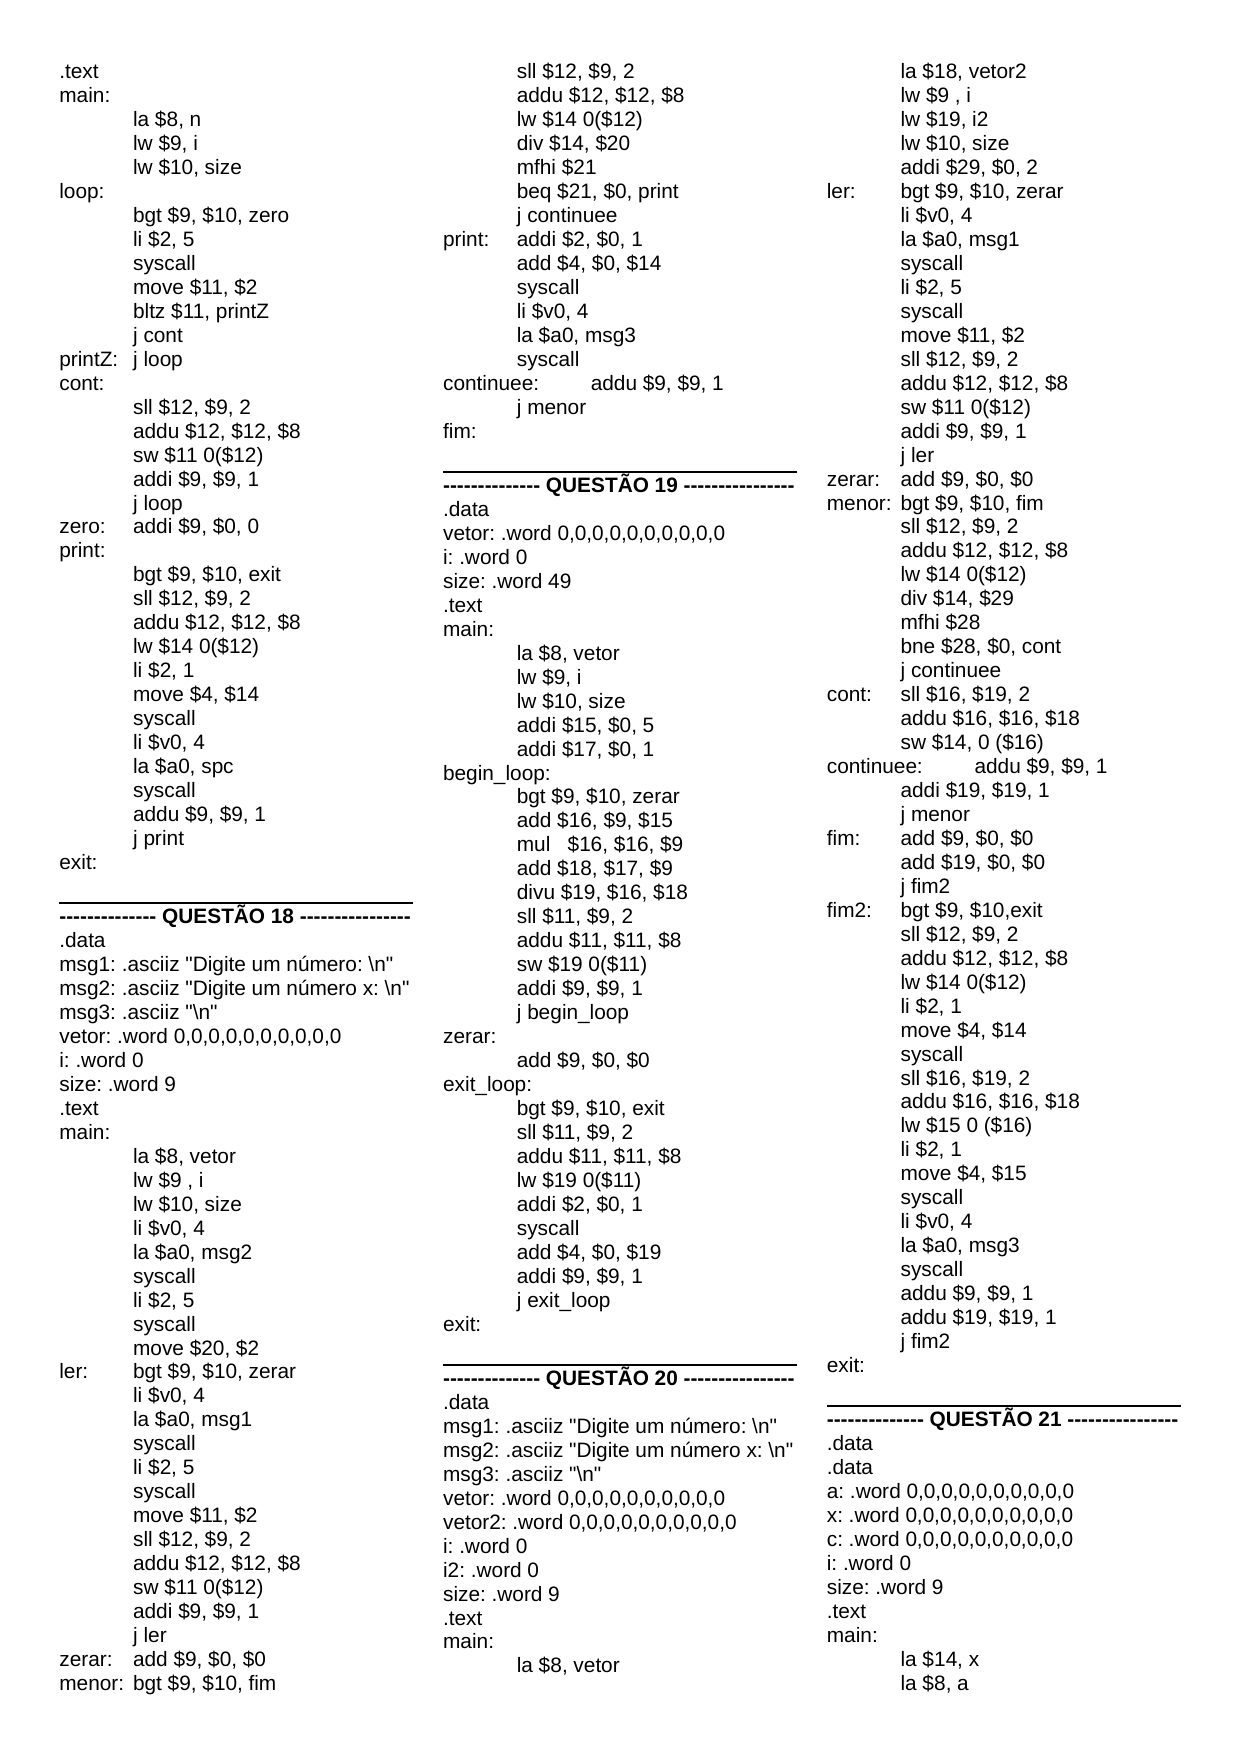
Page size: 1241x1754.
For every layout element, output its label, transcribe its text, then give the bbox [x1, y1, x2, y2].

text print: [59, 538, 413, 562]
text add $18, $17, $9 [443, 856, 797, 880]
text li $2, 1 [827, 993, 1181, 1017]
text .data [827, 1431, 1181, 1455]
text la $8, vetor [59, 1144, 413, 1168]
text i: .word 0 [827, 1551, 1181, 1575]
text li $v0, 4 [443, 299, 797, 323]
text syscall [59, 706, 413, 730]
text bne $28, $0, cont [827, 634, 1181, 658]
text msg1: .asciiz "Digite um número: \n" [59, 952, 413, 976]
text j begin_loop [443, 1000, 797, 1024]
text lw $10, size [59, 155, 413, 179]
text lw $9, i [59, 131, 413, 155]
text div $14, $20 [443, 131, 797, 155]
text sw $11 0($12) [59, 1575, 413, 1599]
text j ler [59, 1623, 413, 1647]
text li $2, 1 [59, 658, 413, 682]
text addu $12, $12, $8 [59, 418, 413, 442]
text move $4, $14 [59, 682, 413, 706]
text .text [443, 1605, 797, 1629]
text li $v0, 4 [59, 1216, 413, 1239]
text exit_loop: [443, 1072, 797, 1096]
text syscall [59, 251, 413, 275]
text fim2: bgt $9, $10,exit [827, 898, 1181, 922]
text exit: [443, 1311, 797, 1335]
text addi $15, $0, 5 [443, 712, 797, 736]
text .text [827, 1599, 1181, 1623]
text size: .word 9 [59, 1072, 413, 1096]
text msg3: .asciiz "\n" [443, 1462, 797, 1486]
text -------------- QUESTÃO 18 ---------------- [59, 904, 413, 928]
text lw $14 0($12) [443, 107, 797, 131]
text i2: .word 0 [443, 1557, 797, 1581]
text addu $12, $12, $8 [59, 1551, 413, 1575]
text la $8, vetor [443, 641, 797, 664]
text addu $16, $16, $18 [827, 706, 1181, 730]
text la $a0, msg3 [827, 1233, 1181, 1257]
text li $2, 5 [827, 275, 1181, 299]
text mfhi $21 [443, 155, 797, 179]
text syscall [443, 347, 797, 371]
text sll $11, $9, 2 [443, 1120, 797, 1144]
text lw $10, size [59, 1192, 413, 1216]
text size: .word 9 [827, 1575, 1181, 1599]
text lw $14 0($12) [827, 562, 1181, 586]
text lw $19, i2 [827, 107, 1181, 131]
text msg2: .asciiz "Digite um número x: \n" [59, 976, 413, 1000]
text addu $9, $9, 1 [59, 802, 413, 826]
text sw $11 0($12) [59, 442, 413, 466]
text li $2, 5 [59, 1287, 413, 1311]
text la $a0, msg1 [827, 227, 1181, 251]
text x: .word 0,0,0,0,0,0,0,0,0,0 [827, 1503, 1181, 1527]
text lw $14 0($12) [827, 969, 1181, 993]
text fim: [443, 418, 797, 442]
text vetor: .word 0,0,0,0,0,0,0,0,0,0 [443, 1486, 797, 1509]
text sll $11, $9, 2 [443, 904, 797, 928]
text menor: bgt $9, $10, fim [59, 1671, 413, 1695]
text move $4, $15 [827, 1161, 1181, 1185]
text divu $19, $16, $18 [443, 880, 797, 904]
text vetor: .word 0,0,0,0,0,0,0,0,0,0 [443, 521, 797, 545]
text ler: bgt $9, $10, zerar [827, 179, 1181, 203]
text mul $16, $16, $9 [443, 832, 797, 856]
text la $a0, msg2 [59, 1239, 413, 1263]
text lw $9 , i [827, 83, 1181, 107]
text addi $9, $9, 1 [59, 466, 413, 490]
text syscall [443, 275, 797, 299]
text li $v0, 4 [827, 203, 1181, 227]
text addu $12, $12, $8 [59, 610, 413, 634]
text bltz $11, printZ [59, 299, 413, 323]
text main: [59, 1120, 413, 1144]
text ler: bgt $9, $10, zerar [59, 1359, 413, 1383]
text zerar: [443, 1024, 797, 1048]
text cont: [59, 371, 413, 394]
text move $11, $2 [59, 1503, 413, 1527]
text beq $21, $0, print [443, 179, 797, 203]
text move $20, $2 [59, 1335, 413, 1359]
text addi $9, $9, 1 [59, 1599, 413, 1623]
text syscall [827, 251, 1181, 275]
text addi $9, $9, 1 [827, 418, 1181, 442]
text move $4, $14 [827, 1017, 1181, 1041]
text bgt $9, $10, exit [59, 562, 413, 586]
text la $8, vetor [443, 1653, 797, 1677]
text la $14, x [827, 1647, 1181, 1671]
text lw $9, i [443, 664, 797, 688]
text la $8, n [59, 107, 413, 131]
text lw $19 0($11) [443, 1168, 797, 1192]
text .text [443, 593, 797, 617]
text addu $19, $19, 1 [827, 1305, 1181, 1329]
text addi $2, $0, 1 [443, 1192, 797, 1216]
text size: .word 49 [443, 569, 797, 593]
text addu $12, $12, $8 [827, 371, 1181, 394]
text j fim2 [827, 874, 1181, 898]
text i: .word 0 [59, 1048, 413, 1072]
text sll $16, $19, 2 [827, 1065, 1181, 1089]
text vetor: .word 0,0,0,0,0,0,0,0,0,0 [59, 1024, 413, 1048]
text move $11, $2 [59, 275, 413, 299]
text syscall [443, 1216, 797, 1239]
text addu $11, $11, $8 [443, 928, 797, 952]
text lw $9 , i [59, 1168, 413, 1192]
text mfhi $28 [827, 610, 1181, 634]
text li $v0, 4 [59, 730, 413, 754]
text msg3: .asciiz "\n" [59, 1000, 413, 1024]
text li $v0, 4 [59, 1383, 413, 1407]
text continuee: addu $9, $9, 1 [443, 371, 797, 394]
text la $18, vetor2 [827, 59, 1181, 83]
text addu $16, $16, $18 [827, 1089, 1181, 1113]
text lw $15 0 ($16) [827, 1113, 1181, 1137]
text addi $9, $9, 1 [443, 976, 797, 1000]
text syscall [59, 778, 413, 802]
text sw $19 0($11) [443, 952, 797, 976]
text vetor2: .word 0,0,0,0,0,0,0,0,0,0 [443, 1509, 797, 1533]
text add $4, $0, $19 [443, 1239, 797, 1263]
text j exit_loop [443, 1287, 797, 1311]
text syscall [59, 1263, 413, 1287]
text c: .word 0,0,0,0,0,0,0,0,0,0 [827, 1527, 1181, 1551]
text li $v0, 4 [827, 1209, 1181, 1233]
text la $a0, msg1 [59, 1407, 413, 1431]
text print: addi $2, $0, 1 [443, 227, 797, 251]
text .data [443, 497, 797, 521]
text exit: [59, 850, 413, 874]
text addu $12, $12, $8 [443, 83, 797, 107]
text sll $12, $9, 2 [443, 59, 797, 83]
text j cont [59, 323, 413, 347]
text j continuee [443, 203, 797, 227]
text syscall [59, 1479, 413, 1503]
text j loop [59, 490, 413, 514]
text sll $12, $9, 2 [59, 1527, 413, 1551]
text j fim2 [827, 1329, 1181, 1353]
text add $4, $0, $14 [443, 251, 797, 275]
text fim: add $9, $0, $0 [827, 826, 1181, 850]
text zerar: add $9, $0, $0 [827, 466, 1181, 490]
text la $8, a [827, 1671, 1181, 1695]
text addu $12, $12, $8 [827, 538, 1181, 562]
text add $16, $9, $15 [443, 808, 797, 832]
text syscall [59, 1311, 413, 1335]
text syscall [827, 1257, 1181, 1281]
text cont: sll $16, $19, 2 [827, 682, 1181, 706]
text addi $17, $0, 1 [443, 736, 797, 760]
text addi $19, $19, 1 [827, 778, 1181, 802]
text begin_loop: [443, 760, 797, 784]
text -------------- QUESTÃO 20 ---------------- [443, 1366, 797, 1390]
text sw $11 0($12) [827, 394, 1181, 418]
text main: [59, 83, 413, 107]
text msg1: .asciiz "Digite um número: \n" [443, 1414, 797, 1438]
text zerar: add $9, $0, $0 [59, 1647, 413, 1671]
text add $9, $0, $0 [443, 1048, 797, 1072]
text .data [59, 928, 413, 952]
text addu $9, $9, 1 [827, 1281, 1181, 1305]
text syscall [827, 1041, 1181, 1065]
text li $2, 5 [59, 1455, 413, 1479]
text sll $12, $9, 2 [827, 347, 1181, 371]
text main: [443, 1629, 797, 1653]
text sw $14, 0 ($16) [827, 730, 1181, 754]
text sll $12, $9, 2 [827, 922, 1181, 946]
text move $11, $2 [827, 323, 1181, 347]
text i: .word 0 [443, 545, 797, 569]
text j continuee [827, 658, 1181, 682]
text j print [59, 826, 413, 850]
text addu $12, $12, $8 [827, 946, 1181, 969]
text la $a0, msg3 [443, 323, 797, 347]
text i: .word 0 [443, 1533, 797, 1557]
text lw $10, size [443, 688, 797, 712]
text la $a0, spc [59, 754, 413, 778]
text .data [827, 1455, 1181, 1479]
text a: .word 0,0,0,0,0,0,0,0,0,0 [827, 1479, 1181, 1503]
text menor: bgt $9, $10, fim [827, 490, 1181, 514]
text main: [827, 1623, 1181, 1647]
text printZ: j loop [59, 347, 413, 371]
text .text [59, 59, 413, 83]
text -------------- QUESTÃO 21 ---------------- [827, 1407, 1181, 1431]
text addu $11, $11, $8 [443, 1144, 797, 1168]
text lw $10, size [827, 131, 1181, 155]
text bgt $9, $10, zero [59, 203, 413, 227]
text syscall [827, 299, 1181, 323]
text div $14, $29 [827, 586, 1181, 610]
text main: [443, 617, 797, 641]
text j ler [827, 442, 1181, 466]
text loop: [59, 179, 413, 203]
text sll $12, $9, 2 [59, 394, 413, 418]
text j menor [443, 394, 797, 418]
text addi $9, $9, 1 [443, 1263, 797, 1287]
text j menor [827, 802, 1181, 826]
text li $2, 1 [827, 1137, 1181, 1161]
text continuee: addu $9, $9, 1 [827, 754, 1181, 778]
text sll $12, $9, 2 [59, 586, 413, 610]
text size: .word 9 [443, 1581, 797, 1605]
text msg2: .asciiz "Digite um número x: \n" [443, 1438, 797, 1462]
text syscall [827, 1185, 1181, 1209]
text bgt $9, $10, exit [443, 1096, 797, 1120]
text sll $12, $9, 2 [827, 514, 1181, 538]
text add $19, $0, $0 [827, 850, 1181, 874]
text addi $29, $0, 2 [827, 155, 1181, 179]
text lw $14 0($12) [59, 634, 413, 658]
text bgt $9, $10, zerar [443, 784, 797, 808]
text li $2, 5 [59, 227, 413, 251]
text .text [59, 1096, 413, 1120]
text syscall [59, 1431, 413, 1455]
text zero: addi $9, $0, 0 [59, 514, 413, 538]
text .data [443, 1390, 797, 1414]
text exit: [827, 1353, 1181, 1377]
text -------------- QUESTÃO 19 ---------------- [443, 473, 797, 497]
